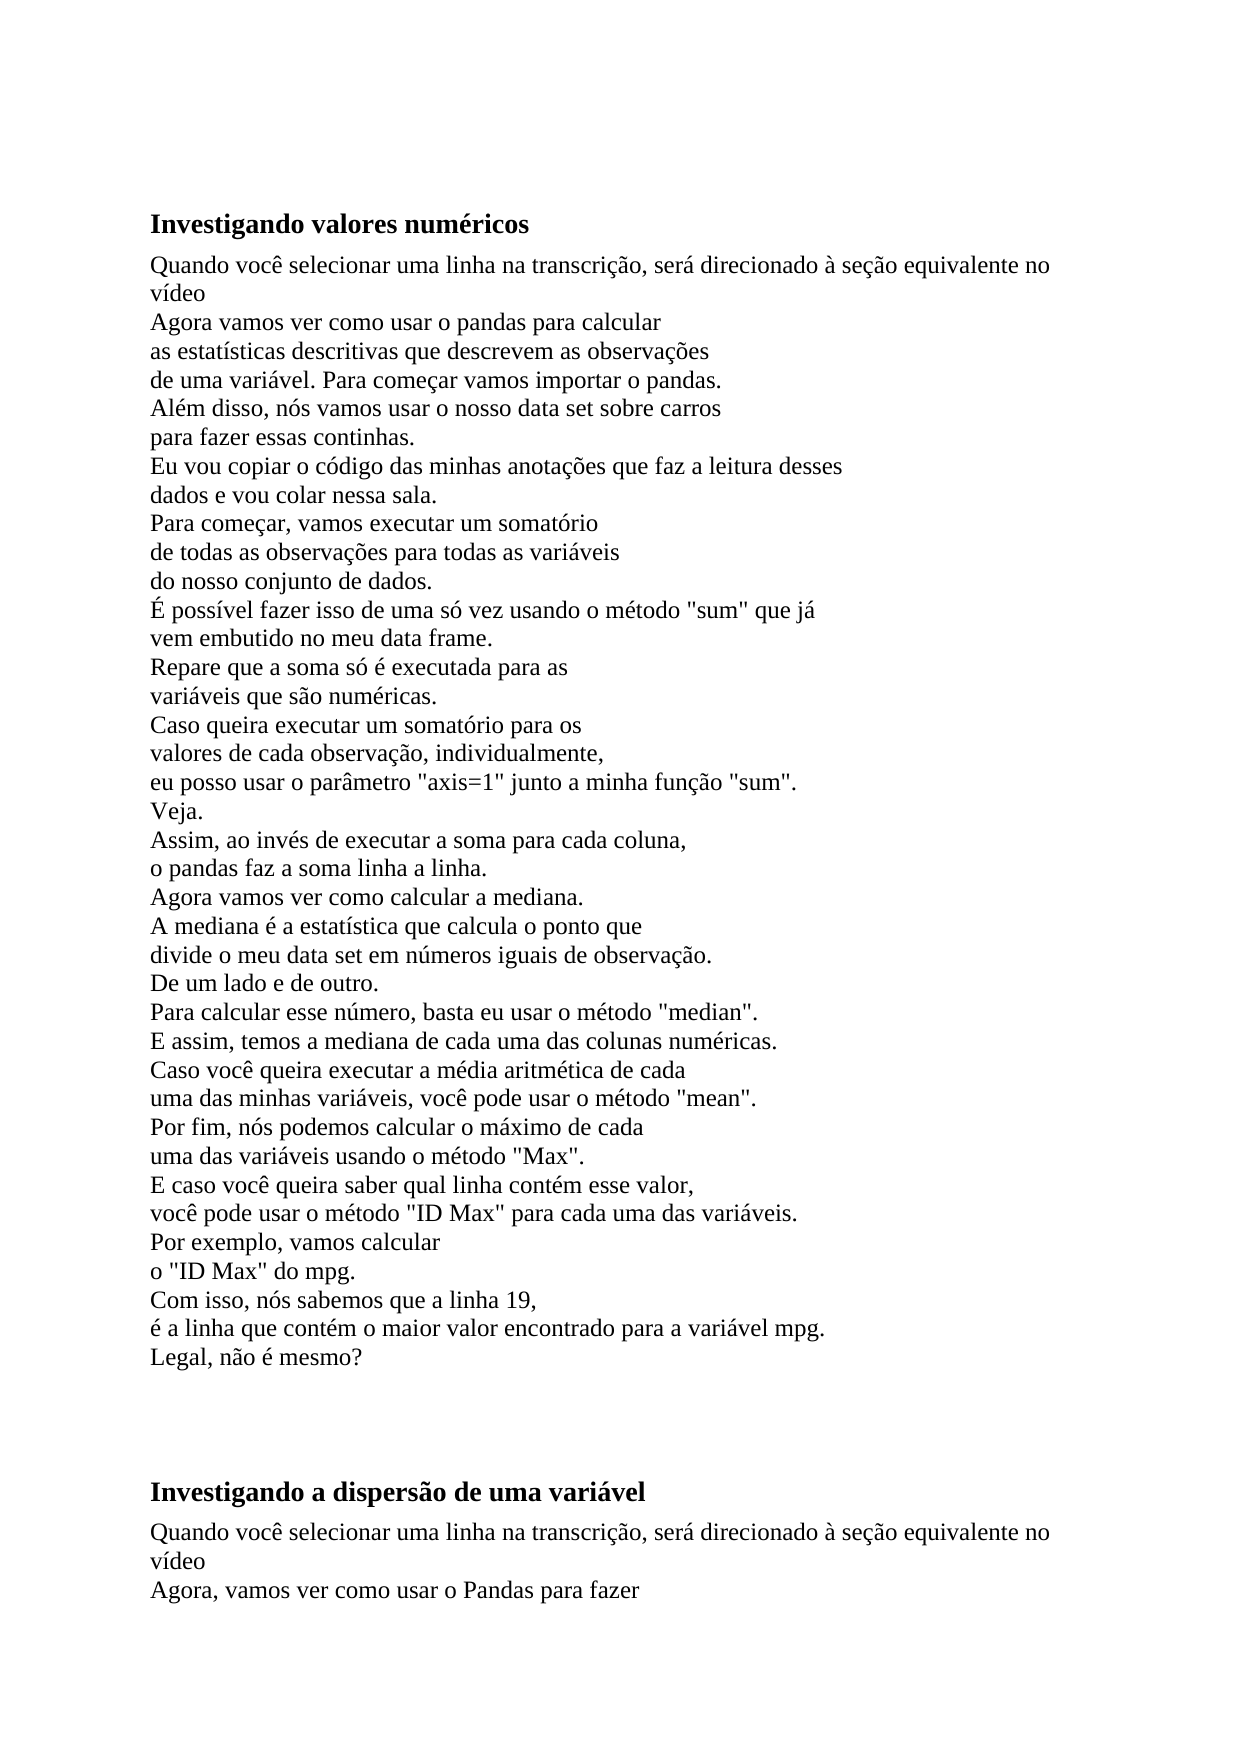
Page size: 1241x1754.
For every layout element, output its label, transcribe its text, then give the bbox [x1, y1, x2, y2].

text para fazer essas continhas. [150, 422, 1090, 451]
text Legal, não é mesmo? [150, 1342, 1090, 1371]
text uma das minhas variáveis, você pode usar o método "mean". [150, 1083, 1090, 1112]
text do nosso conjunto de dados. [150, 566, 1090, 595]
text E caso você queira saber qual linha contém esse valor, [150, 1170, 1090, 1198]
text uma das variáveis usando o método "Max". [150, 1141, 1090, 1170]
text Caso você queira executar a média aritmética de cada [150, 1055, 1090, 1083]
text de uma variável. Para começar vamos importar o pandas. [150, 365, 1090, 393]
text Agora, vamos ver como usar o Pandas para fazer [150, 1575, 1090, 1604]
text valores de cada observação, individualmente, [150, 738, 1090, 767]
text Eu vou copiar o código das minhas anotações que faz a leitura desses [150, 451, 1090, 480]
text Além disso, nós vamos usar o nosso data set sobre carros [150, 393, 1090, 422]
text as estatísticas descritivas que descrevem as observações [150, 336, 1090, 365]
text Para começar, vamos executar um somatório [150, 508, 1090, 537]
text você pode usar o método "ID Max" para cada uma das variáveis. [150, 1198, 1090, 1227]
text eu posso usar o parâmetro "axis=1" junto a minha função "sum". [150, 767, 1090, 796]
text Assim, ao invés de executar a soma para cada coluna, [150, 825, 1090, 853]
text A mediana é a estatística que calcula o ponto que [150, 911, 1090, 940]
text Por exemplo, vamos calcular [150, 1227, 1090, 1256]
text dados e vou colar nessa sala. [150, 480, 1090, 508]
text é a linha que contém o maior valor encontrado para a variável mpg. [150, 1313, 1090, 1342]
subtitle Investigando valores numéricos [150, 207, 1090, 239]
text o "ID Max" do mpg. [150, 1256, 1090, 1285]
text Repare que a soma só é executada para as [150, 652, 1090, 681]
text Agora vamos ver como calcular a mediana. [150, 882, 1090, 911]
text de todas as observações para todas as variáveis [150, 537, 1090, 566]
text É possível fazer isso de uma só vez usando o método "sum" que já [150, 595, 1090, 623]
text Agora vamos ver como usar o pandas para calcular [150, 307, 1090, 336]
text Por fim, nós podemos calcular o máximo de cada [150, 1112, 1090, 1141]
text divide o meu data set em números iguais de observação. [150, 940, 1090, 968]
text Caso queira executar um somatório para os [150, 710, 1090, 738]
text variáveis que são numéricas. [150, 681, 1090, 710]
text Com isso, nós sabemos que a linha 19, [150, 1285, 1090, 1313]
text Quando você selecionar uma linha na transcrição, será direcionado à seção equivalente no vídeo [150, 1517, 1090, 1575]
subtitle Investigando a dispersão de uma variável [150, 1474, 1090, 1507]
text Veja. [150, 796, 1090, 825]
text Para calcular esse número, basta eu usar o método "median". [150, 997, 1090, 1026]
text vem embutido no meu data frame. [150, 623, 1090, 652]
text E assim, temos a mediana de cada uma das colunas numéricas. [150, 1026, 1090, 1055]
text Quando você selecionar uma linha na transcrição, será direcionado à seção equivalente no vídeo [150, 250, 1090, 307]
text De um lado e de outro. [150, 968, 1090, 997]
text o pandas faz a soma linha a linha. [150, 853, 1090, 882]
